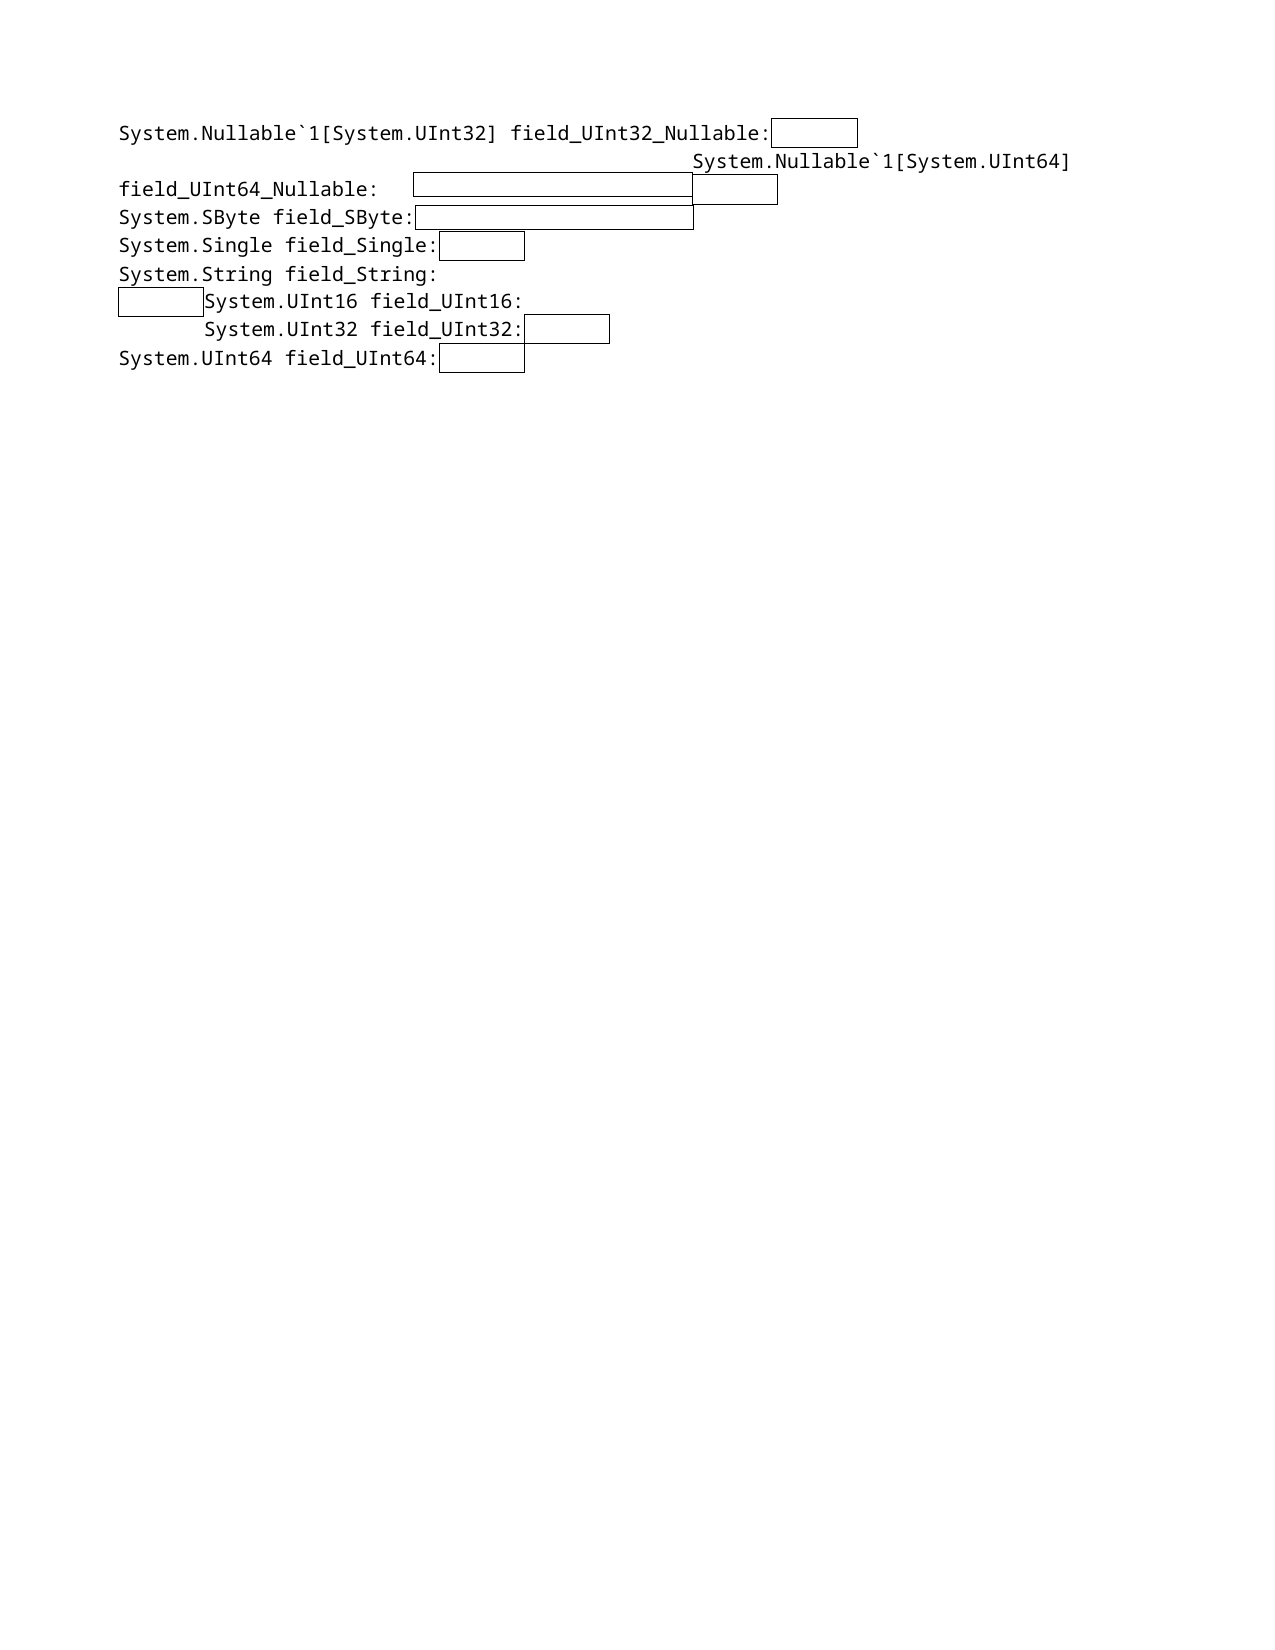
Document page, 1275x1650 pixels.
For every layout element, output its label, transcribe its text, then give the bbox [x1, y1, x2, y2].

text [525, 231, 1157, 260]
text System.String field_String: [118, 260, 1157, 287]
text [858, 118, 1157, 147]
text System.Nullable`1[System.UInt32] field_UInt32_Nullable: [118, 118, 771, 147]
text System.UInt64 field_UInt64: [118, 343, 439, 372]
text System.SByte field_SByte: [118, 204, 1157, 231]
text [610, 314, 1157, 343]
text [525, 343, 1157, 372]
text System.Single field_Single: [118, 231, 439, 260]
text System.UInt16 field_UInt16: [204, 287, 1157, 314]
text System.Nullable`1[System.UInt64] field_UInt64_Nullable: [118, 147, 1157, 204]
text System.UInt32 field_UInt32: [118, 314, 524, 343]
